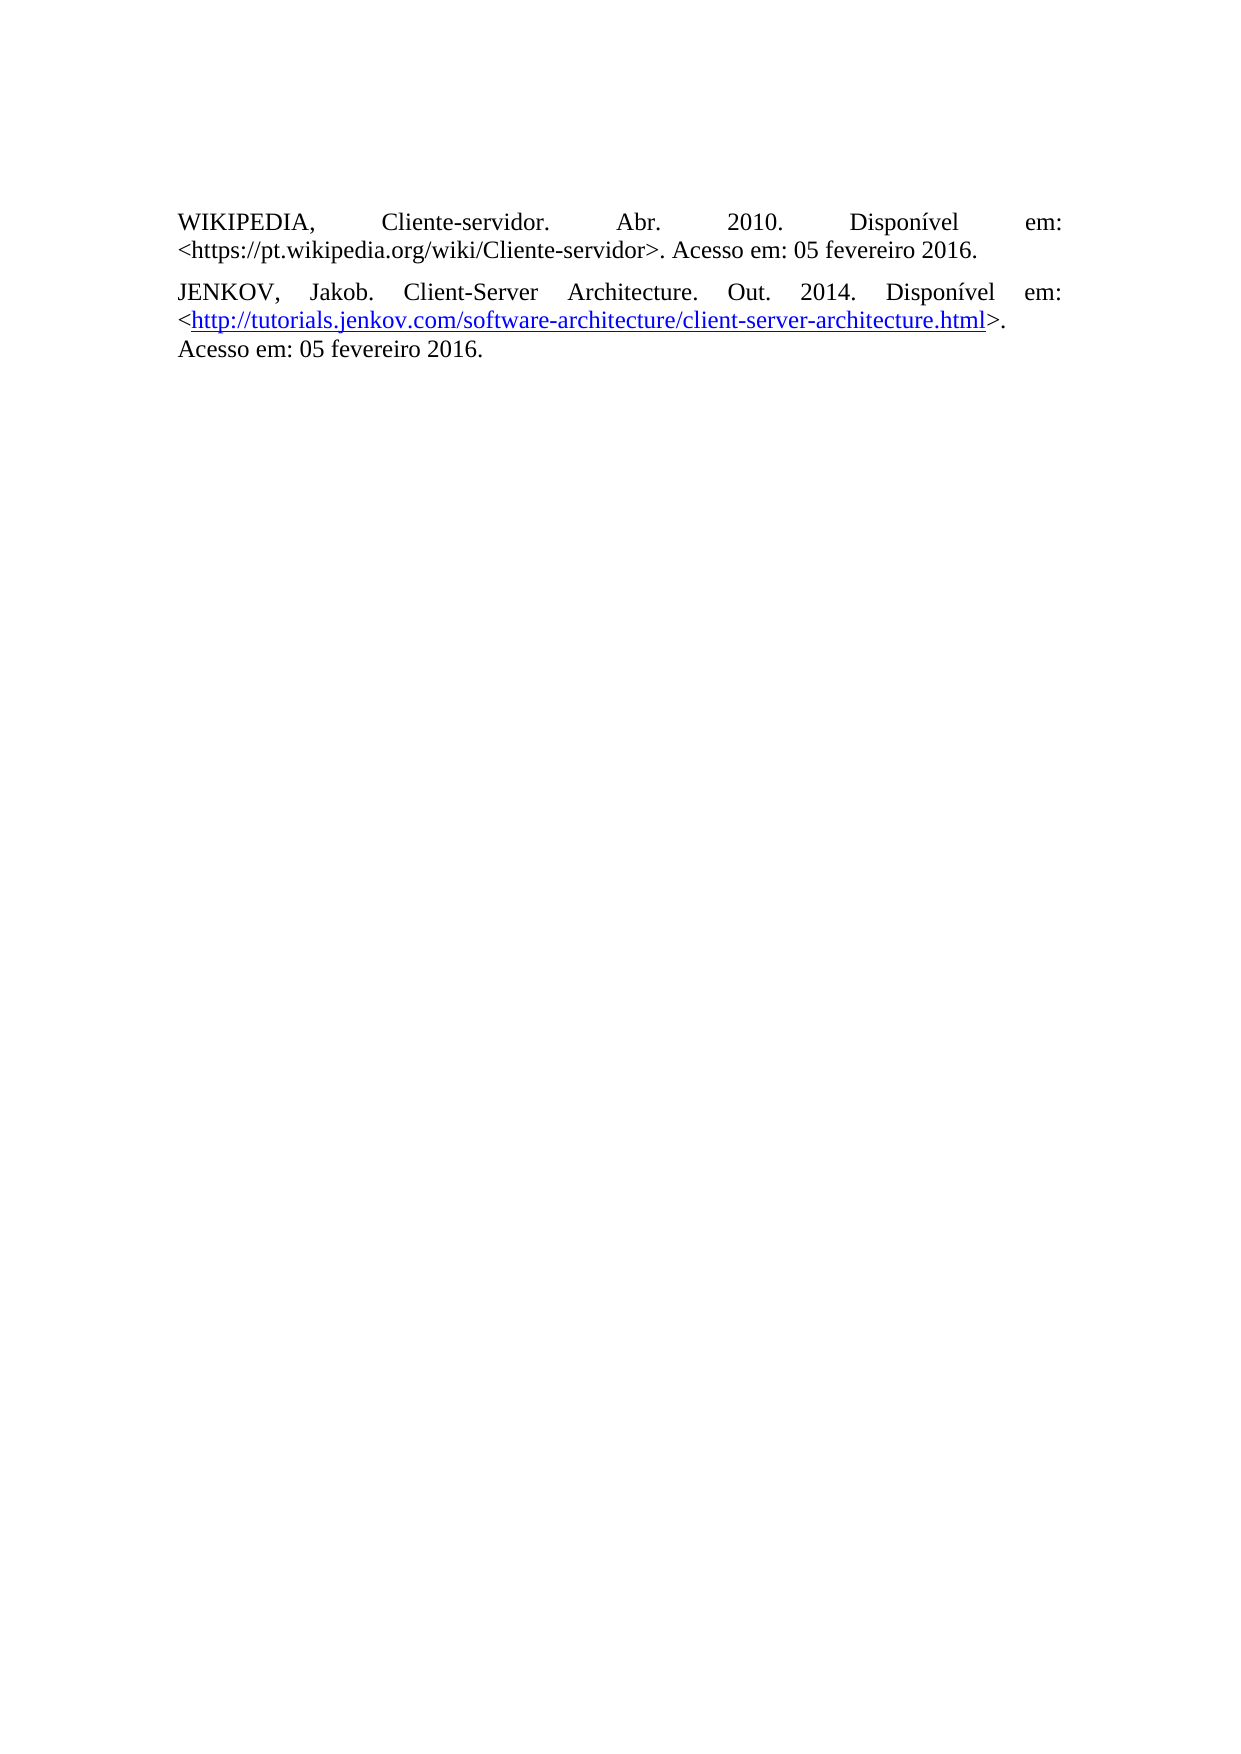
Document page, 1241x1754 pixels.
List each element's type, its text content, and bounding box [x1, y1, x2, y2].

text WIKIPEDIA, Cliente-servidor. Abr. 2010. Disponível em: <https://pt.wikipedia.org/wiki/Cliente-servidor>. Acesso em: 05 fevereiro 2016. [177, 207, 1063, 264]
text JENKOV, Jakob. Client-Server Architecture. Out. 2014. Disponível em: <http://tutorials.jenkov.com/software-architecture/client-server-architecture.html>. Acesso em: 05 fevereiro 2016. [177, 277, 1063, 363]
